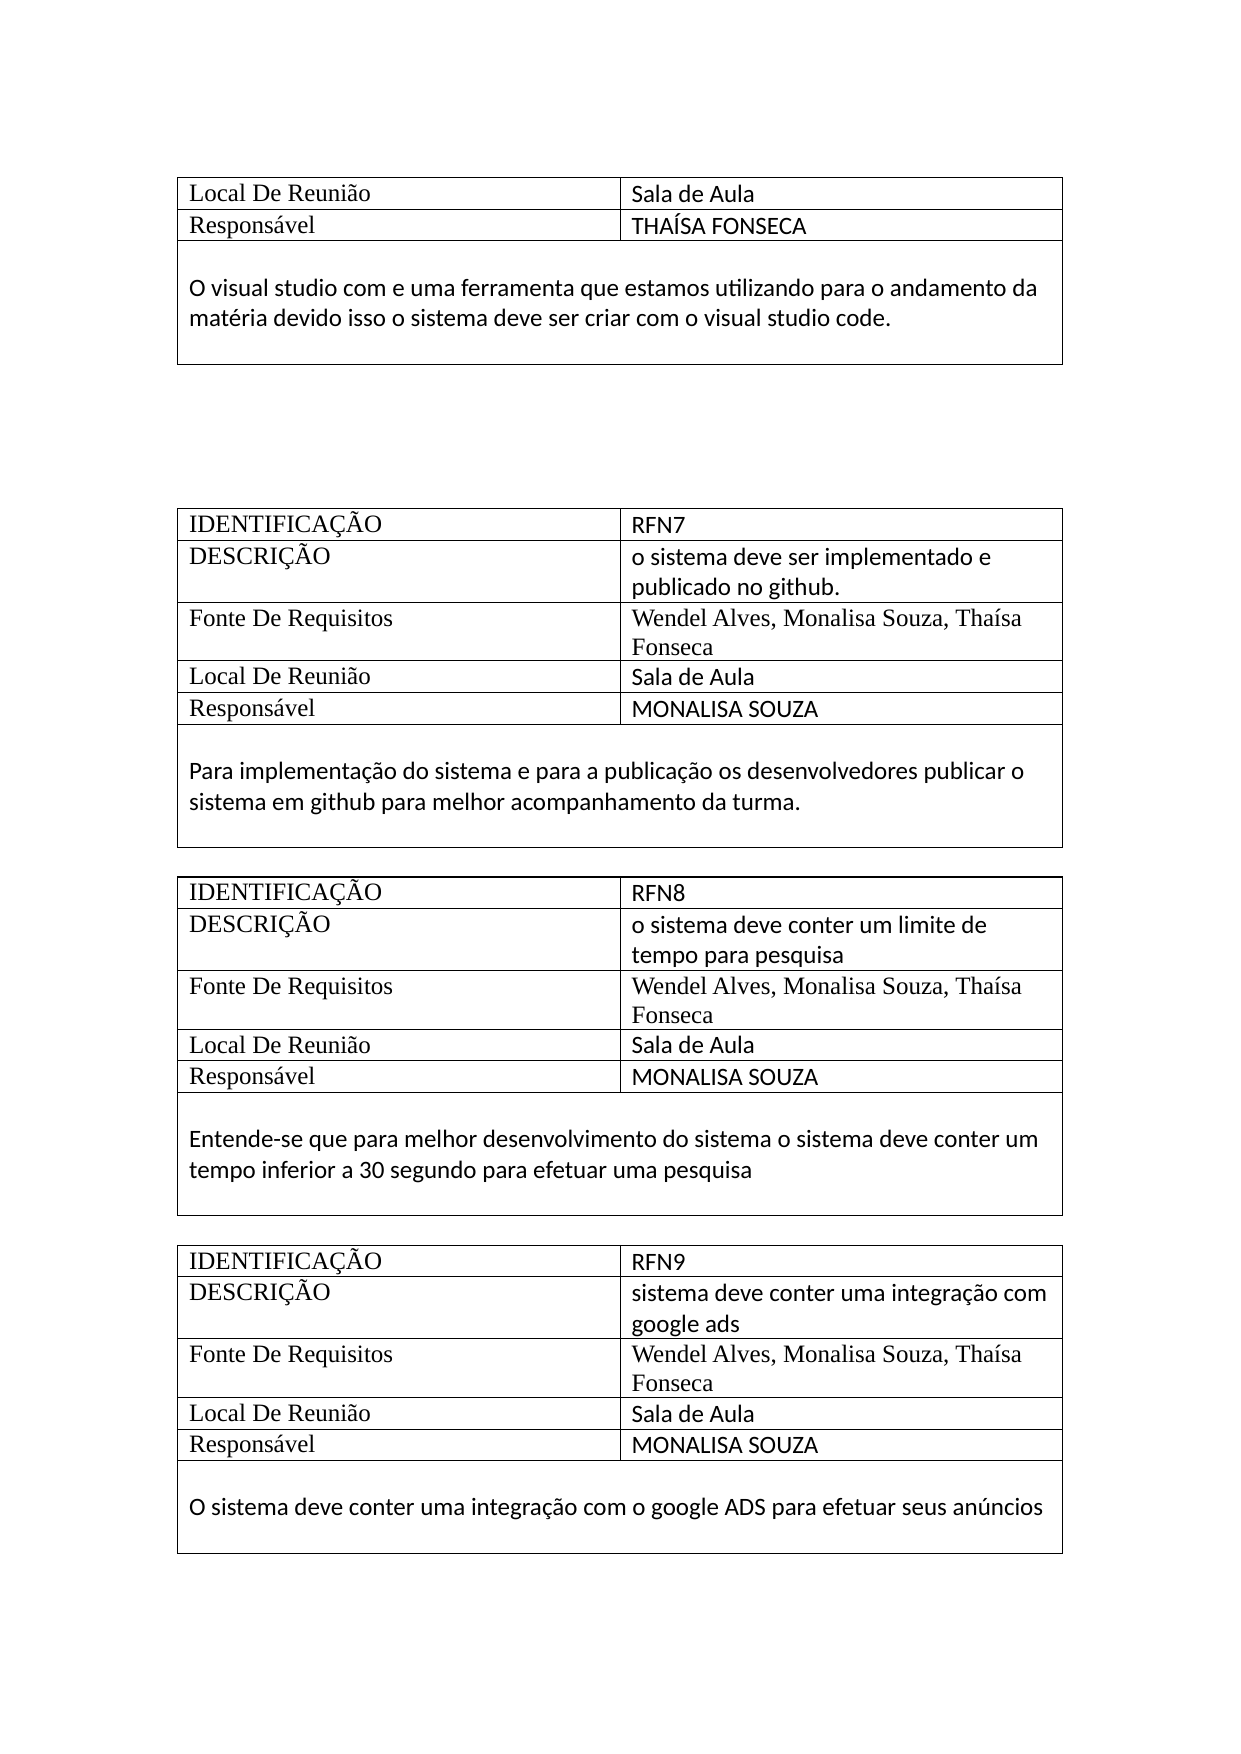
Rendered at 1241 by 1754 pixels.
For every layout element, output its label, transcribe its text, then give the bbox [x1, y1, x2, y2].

table_cell MONALISA SOUZA [621, 1430, 1062, 1460]
table_cell sistema deve conter uma integração com google ads [621, 1277, 1062, 1338]
table_header IDENTIFICAÇÃO [178, 509, 620, 540]
table_cell DESCRIÇÃO [178, 541, 620, 602]
table_cell Local De Reunião [178, 1398, 620, 1428]
table_cell Wendel Alves, Monalisa Souza, Thaísa Fonseca [621, 1339, 1062, 1397]
table_cell Wendel Alves, Monalisa Souza, Thaísa Fonseca [621, 603, 1062, 660]
table_header RFN9 [621, 1246, 1062, 1276]
table_cell o sistema deve ser implementado e publicado no github. [621, 541, 1062, 602]
table_cell Para implementação do sistema e para a publicação os desenvolvedores publicar o sistema em github para melhor acompanhamento da turma. [178, 725, 1062, 847]
table_cell MONALISA SOUZA [621, 693, 1062, 723]
table_cell O visual studio com e uma ferramenta que estamos utilizando para o andamento da matéria devido isso o sistema deve ser criar com o visual studio code. [178, 241, 1062, 363]
table_cell MONALISA SOUZA [621, 1061, 1062, 1092]
table_cell THAÍSA FONSECA [621, 210, 1062, 240]
table_cell Responsável [178, 210, 620, 240]
table_cell Wendel Alves, Monalisa Souza, Thaísa Fonseca [621, 971, 1062, 1029]
table_cell DESCRIÇÃO [178, 909, 620, 970]
table_cell Responsável [178, 693, 620, 723]
table_cell Local De Reunião [178, 1030, 620, 1060]
table_cell Local De Reunião [178, 178, 620, 209]
table_cell Sala de Aula [621, 178, 1062, 209]
table_cell DESCRIÇÃO [178, 1277, 620, 1338]
table_cell O sistema deve conter uma integração com o google ADS para efetuar seus anúncios [178, 1461, 1062, 1553]
table_cell Responsável [178, 1061, 620, 1092]
table_cell Sala de Aula [621, 1030, 1062, 1060]
table_cell Local De Reunião [178, 661, 620, 692]
table_cell Responsável [178, 1430, 620, 1460]
table_header IDENTIFICAÇÃO [178, 878, 620, 908]
table_cell Sala de Aula [621, 661, 1062, 692]
table_header RFN8 [621, 878, 1062, 908]
table_cell o sistema deve conter um limite de tempo para pesquisa [621, 909, 1062, 970]
table_cell Fonte De Requisitos [178, 603, 620, 660]
table_cell Entende-se que para melhor desenvolvimento do sistema o sistema deve conter um tempo inferior a 30 segundo para efetuar uma pesquisa [178, 1093, 1062, 1215]
table_header IDENTIFICAÇÃO [178, 1246, 620, 1276]
table_cell Sala de Aula [621, 1398, 1062, 1428]
table_header RFN7 [621, 509, 1062, 540]
table_cell Fonte De Requisitos [178, 1339, 620, 1397]
table_cell Fonte De Requisitos [178, 971, 620, 1029]
